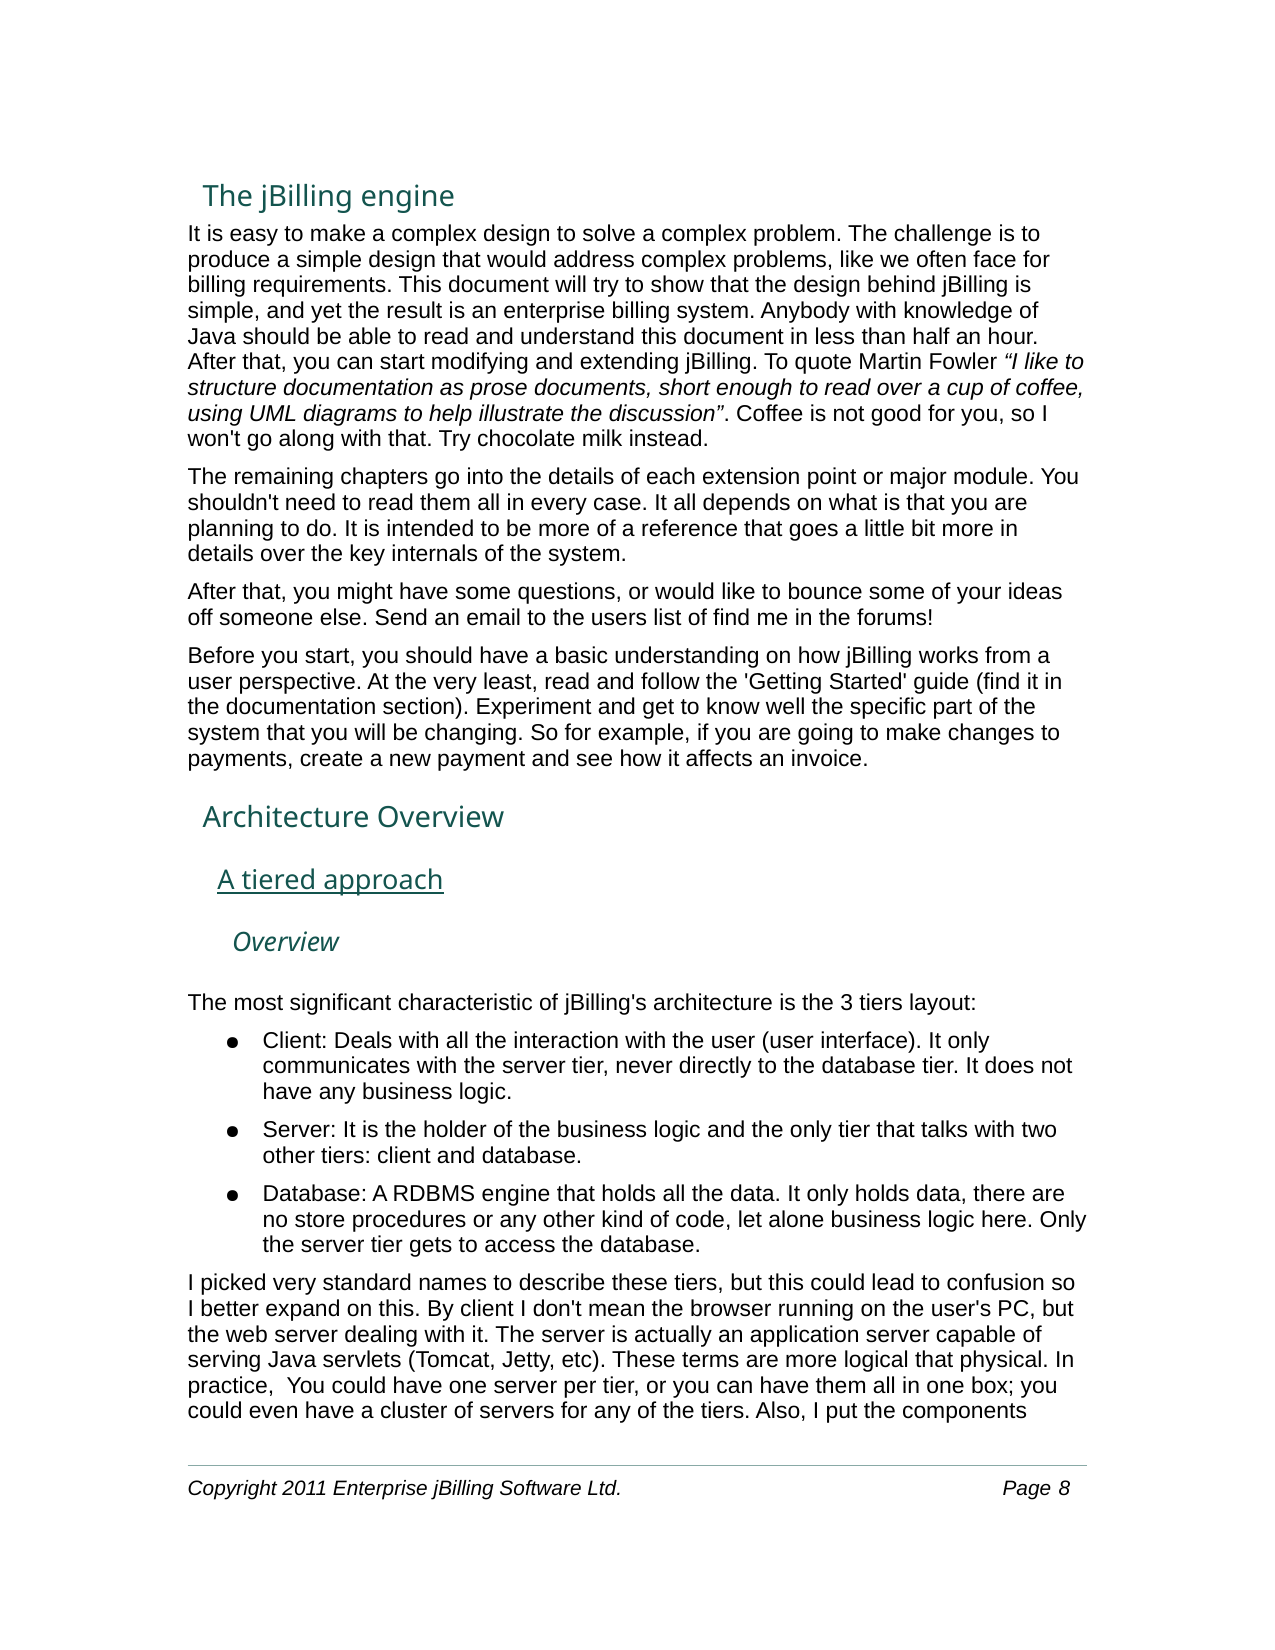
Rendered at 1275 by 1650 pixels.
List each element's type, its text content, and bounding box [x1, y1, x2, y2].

text The most significant characteristic of jBilling's architecture is the 3 tiers layout: [187, 989, 1087, 1015]
subtitle A tiered approach [217, 861, 1087, 897]
text I picked very standard names to describe these tiers, but this could lead to confusion so I better expand on this. By client I don't mean the browser running on the user's PC, but the web server dealing with it. The server is actually an application server capable of serving Java servlets (Tomcat, Jetty, etc). These terms are more logical that physical. In practice, You could have one server per tier, or you can have them all in one box; you could even have a cluster of servers for any of the tiers. Also, I put the components [187, 1270, 1087, 1424]
text The remaining chapters go into the details of each extension point or major module. You shouldn't need to read them all in every case. It all depends on what is that you are planning to do. It is intended to be more of a reference that goes a little bit more in details over the key internals of the system. [187, 464, 1087, 567]
text Before you start, you should have a basic understanding on how jBilling works from a user perspective. At the very least, read and follow the 'Getting Started' guide (find it in the documentation section). Experiment and get to know well the specific part of the system that you will be changing. So for example, if you are going to make changes to payments, create a new payment and see how it affects an invoice. [187, 643, 1087, 771]
text It is easy to make a complex design to solve a complex problem. The challenge is to produce a simple design that would address complex problems, like we often face for billing requirements. This document will try to show that the design behind jBilling is simple, and yet the result is an enterprise billing system. Anybody with knowledge of Java should be able to read and understand this document in less than half an hour. After that, you can start modifying and extending jBilling. To quote Martin Fowler “I like to structure documentation as prose documents, short enough to read over a cup of coffee, using UML diagrams to help illustrate the discussion”. Coffee is not good for you, so I won't go along with that. Try chocolate milk instead. [187, 221, 1087, 452]
list Server: It is the holder of the business logic and the only tier that talks with two other tiers: client and database. [225, 1117, 1087, 1168]
subtitle Architecture Overview [202, 796, 1087, 836]
list Client: Deals with all the interaction with the user (user interface). It only communicates with the server tier, never directly to the database tier. It does not have any business logic. [225, 1028, 1087, 1104]
text After that, you might have some questions, or would like to bounce some of your ideas off someone else. Send an email to the users list of find me in the forums! [187, 579, 1087, 630]
subtitle Overview [232, 922, 1087, 959]
list Database: A RDBMS engine that holds all the data. It only holds data, there are no store procedures or any other kind of code, let alone business logic here. Only the server tier gets to access the database. [225, 1181, 1087, 1258]
subtitle The jBilling engine [202, 175, 1087, 215]
